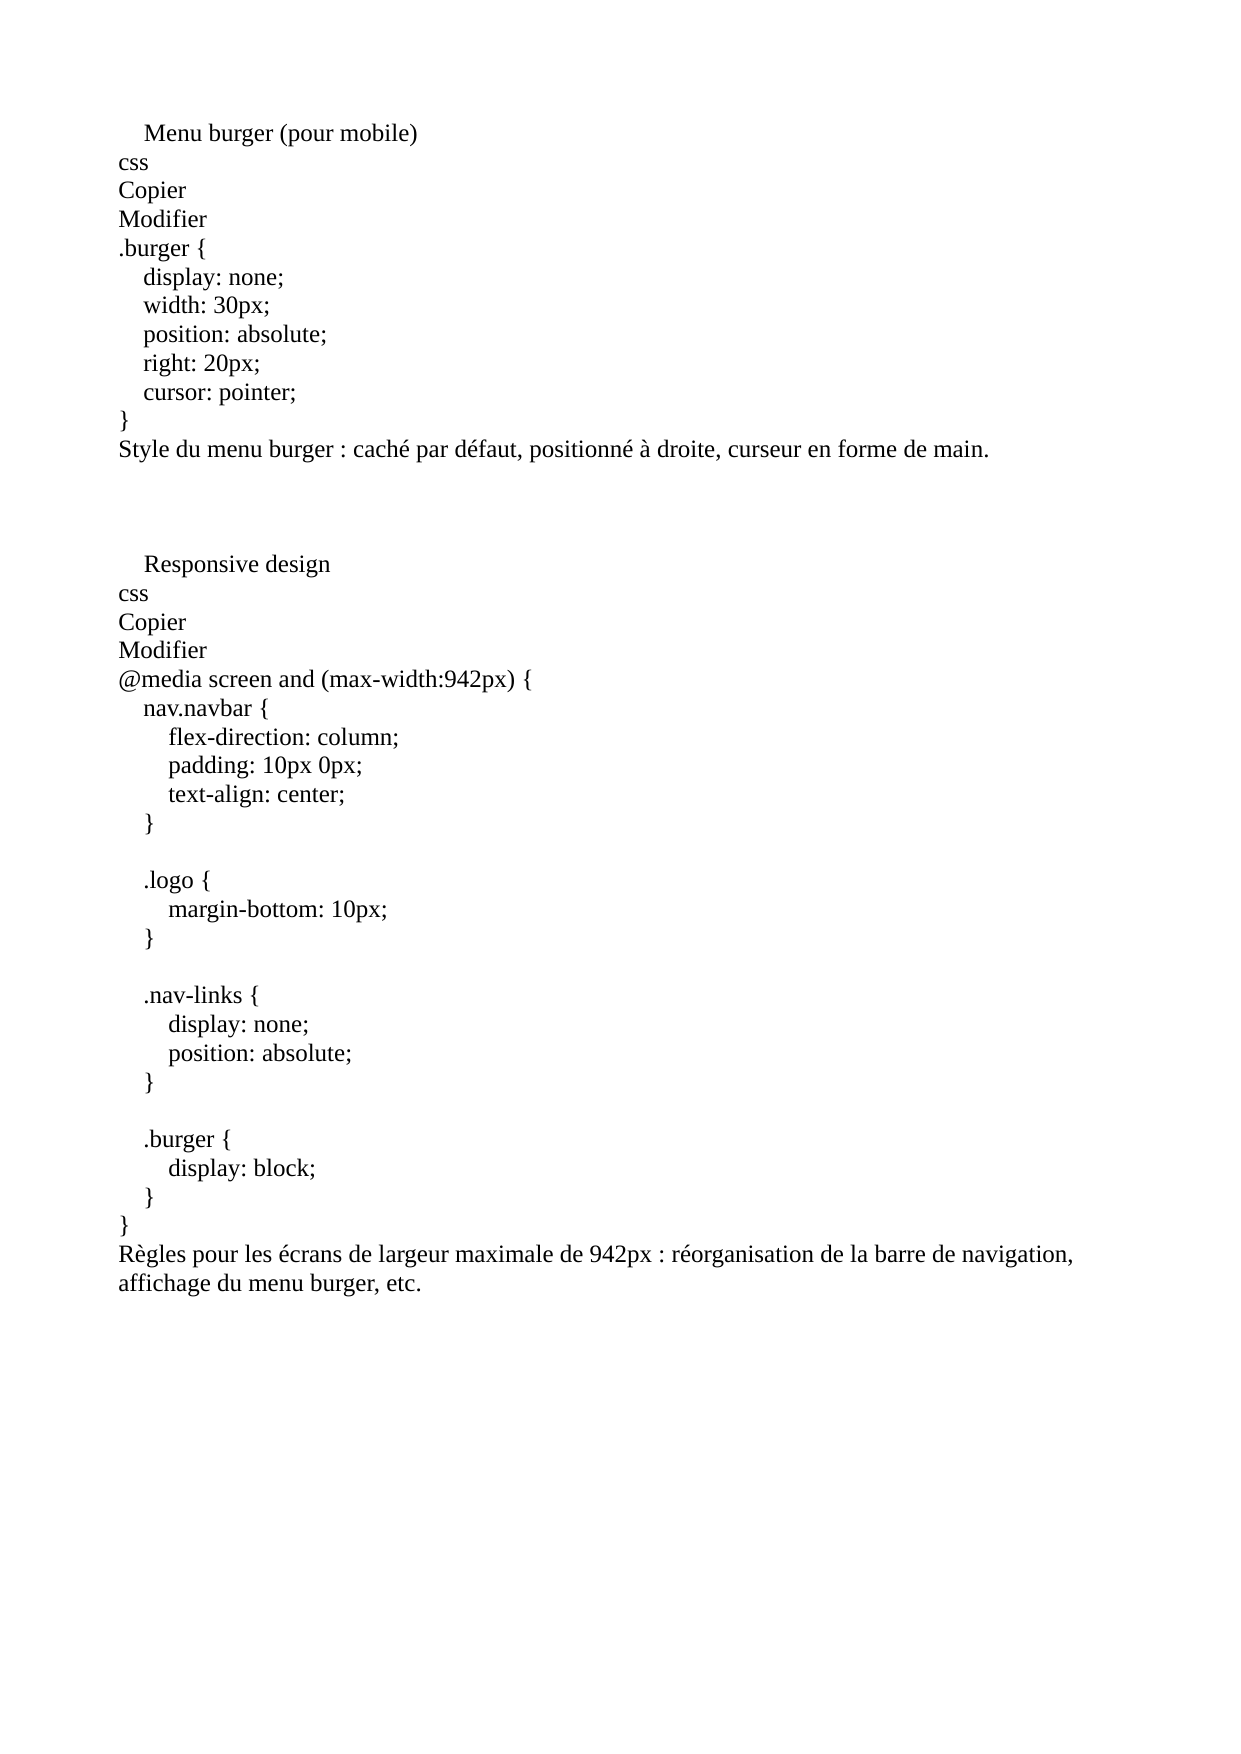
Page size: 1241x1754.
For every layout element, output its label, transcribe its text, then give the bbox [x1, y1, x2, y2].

text .burger { [118, 233, 1122, 262]
text Règles pour les écrans de largeur maximale de 942px : réorganisation de la barre de navigation, affichage du menu burger, etc. [118, 1239, 1122, 1297]
text } [118, 923, 1122, 952]
text } [118, 406, 1122, 434]
text css [118, 578, 1122, 607]
text .logo { [118, 866, 1122, 894]
text display: none; [118, 1009, 1122, 1038]
text 📱 Responsive design [118, 549, 1122, 578]
text display: none; [118, 262, 1122, 291]
text flex-direction: column; [118, 722, 1122, 751]
text cursor: pointer; [118, 377, 1122, 406]
text 🍔 Menu burger (pour mobile) [118, 118, 1122, 147]
text Copier [118, 176, 1122, 204]
text Modifier [118, 204, 1122, 233]
text position: absolute; [118, 319, 1122, 348]
text } [118, 1211, 1122, 1239]
text text-align: center; [118, 779, 1122, 808]
text } [118, 808, 1122, 837]
text Modifier [118, 636, 1122, 664]
text padding: 10px 0px; [118, 751, 1122, 779]
text position: absolute; [118, 1038, 1122, 1067]
text css [118, 147, 1122, 176]
text Style du menu burger : caché par défaut, positionné à droite, curseur en forme de main. [118, 434, 1122, 463]
text Copier [118, 607, 1122, 636]
text .nav-links { [118, 981, 1122, 1009]
text .burger { [118, 1124, 1122, 1153]
text right: 20px; [118, 348, 1122, 377]
text width: 30px; [118, 291, 1122, 319]
text @media screen and (max-width:942px) { [118, 664, 1122, 693]
text } [118, 1182, 1122, 1211]
text display: block; [118, 1153, 1122, 1182]
text nav.navbar { [118, 693, 1122, 722]
text margin-bottom: 10px; [118, 894, 1122, 923]
text } [118, 1067, 1122, 1096]
